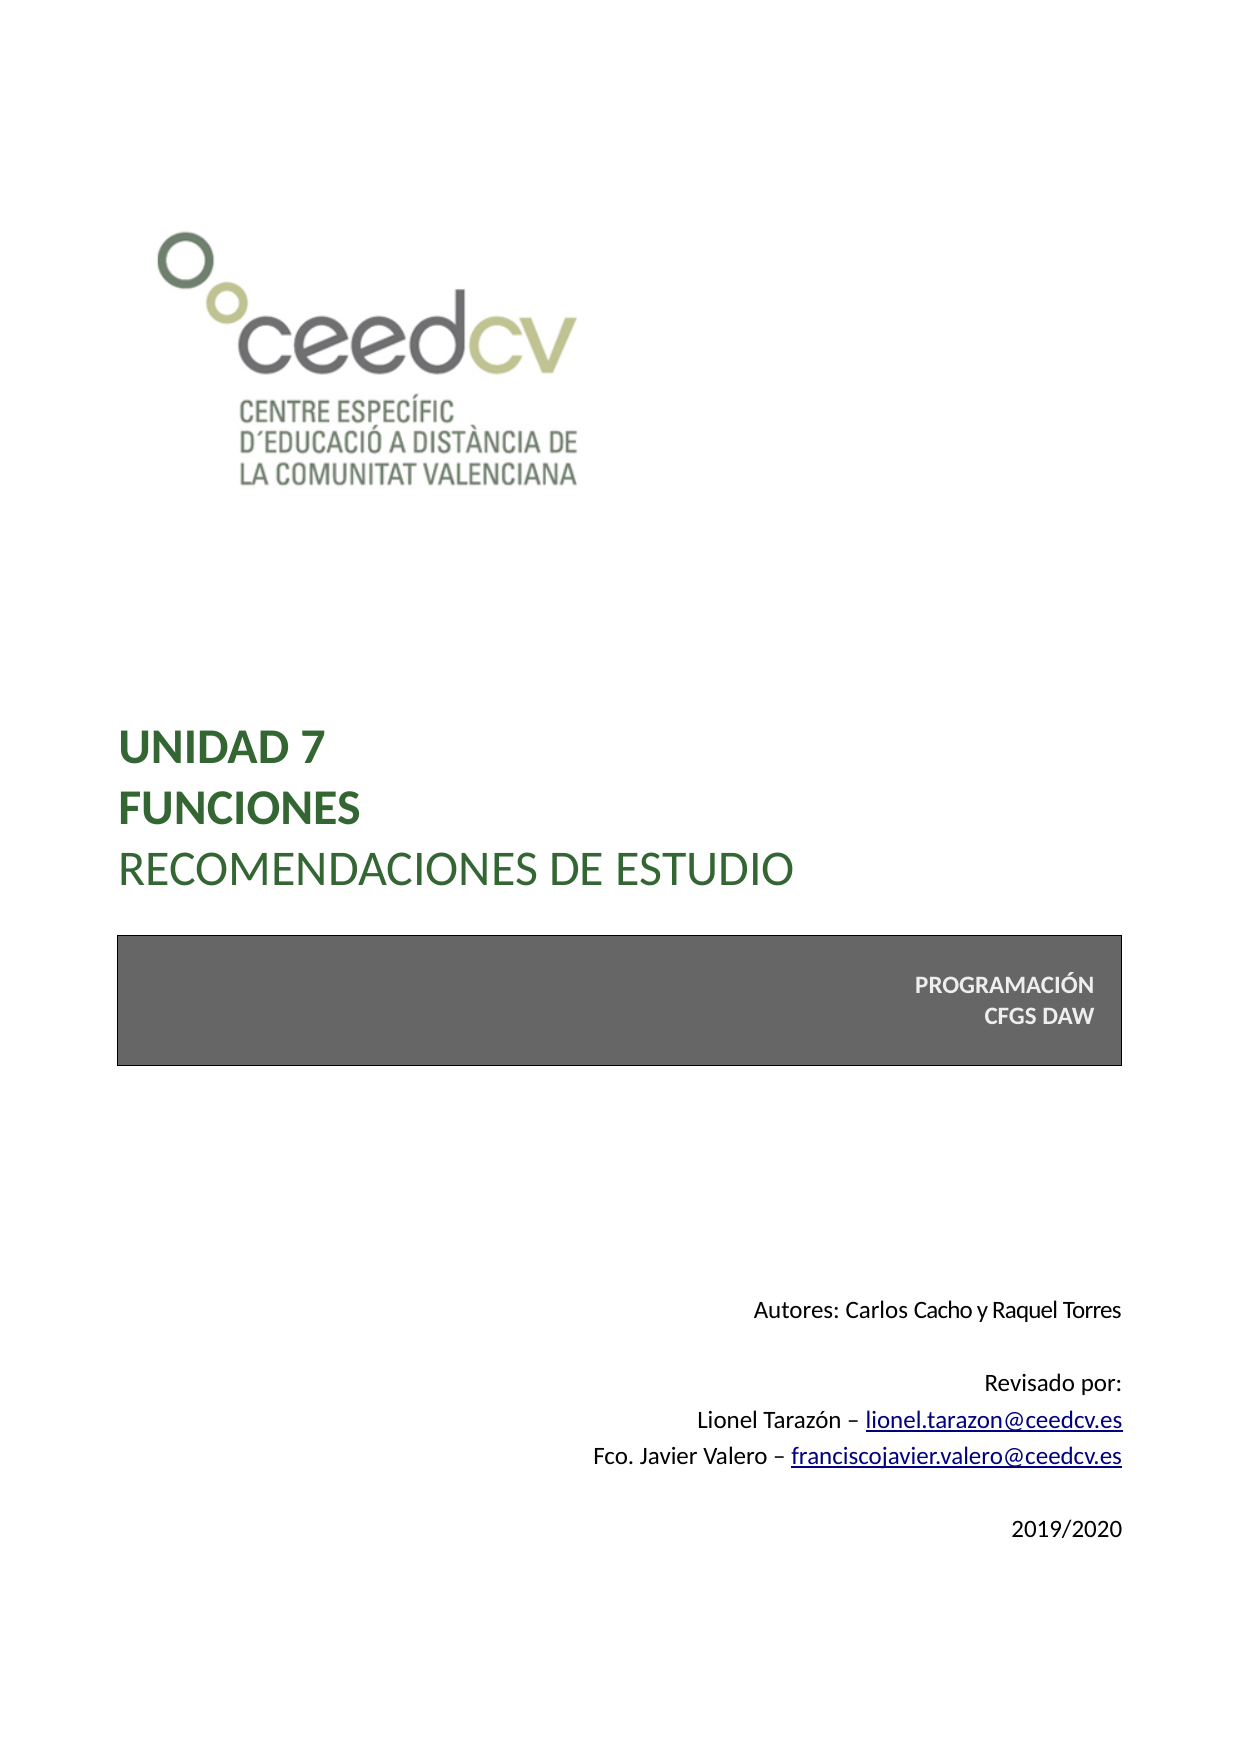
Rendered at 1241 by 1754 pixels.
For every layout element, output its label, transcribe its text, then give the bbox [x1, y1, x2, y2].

text CFGS DAW [121, 1000, 1094, 1030]
picture [118, 204, 681, 514]
text RECOMENDACIONES DE ESTUDIO [118, 837, 1122, 898]
text Fco. Javier Valero – franciscojavier.valero@ceedcv.es [231, 1440, 1122, 1471]
text Lionel Tarazón – lionel.tarazon@ceedcv.es [231, 1404, 1122, 1434]
text funciones [118, 776, 1122, 837]
text Revisado por: [231, 1367, 1122, 1398]
text 2019/2020 [231, 1513, 1122, 1544]
text UNIDAD 7 [118, 714, 1122, 776]
text Autores: Carlos Cacho y Raquel Torres [118, 1294, 1122, 1325]
text PROGRAMACIÓN [121, 969, 1094, 1000]
